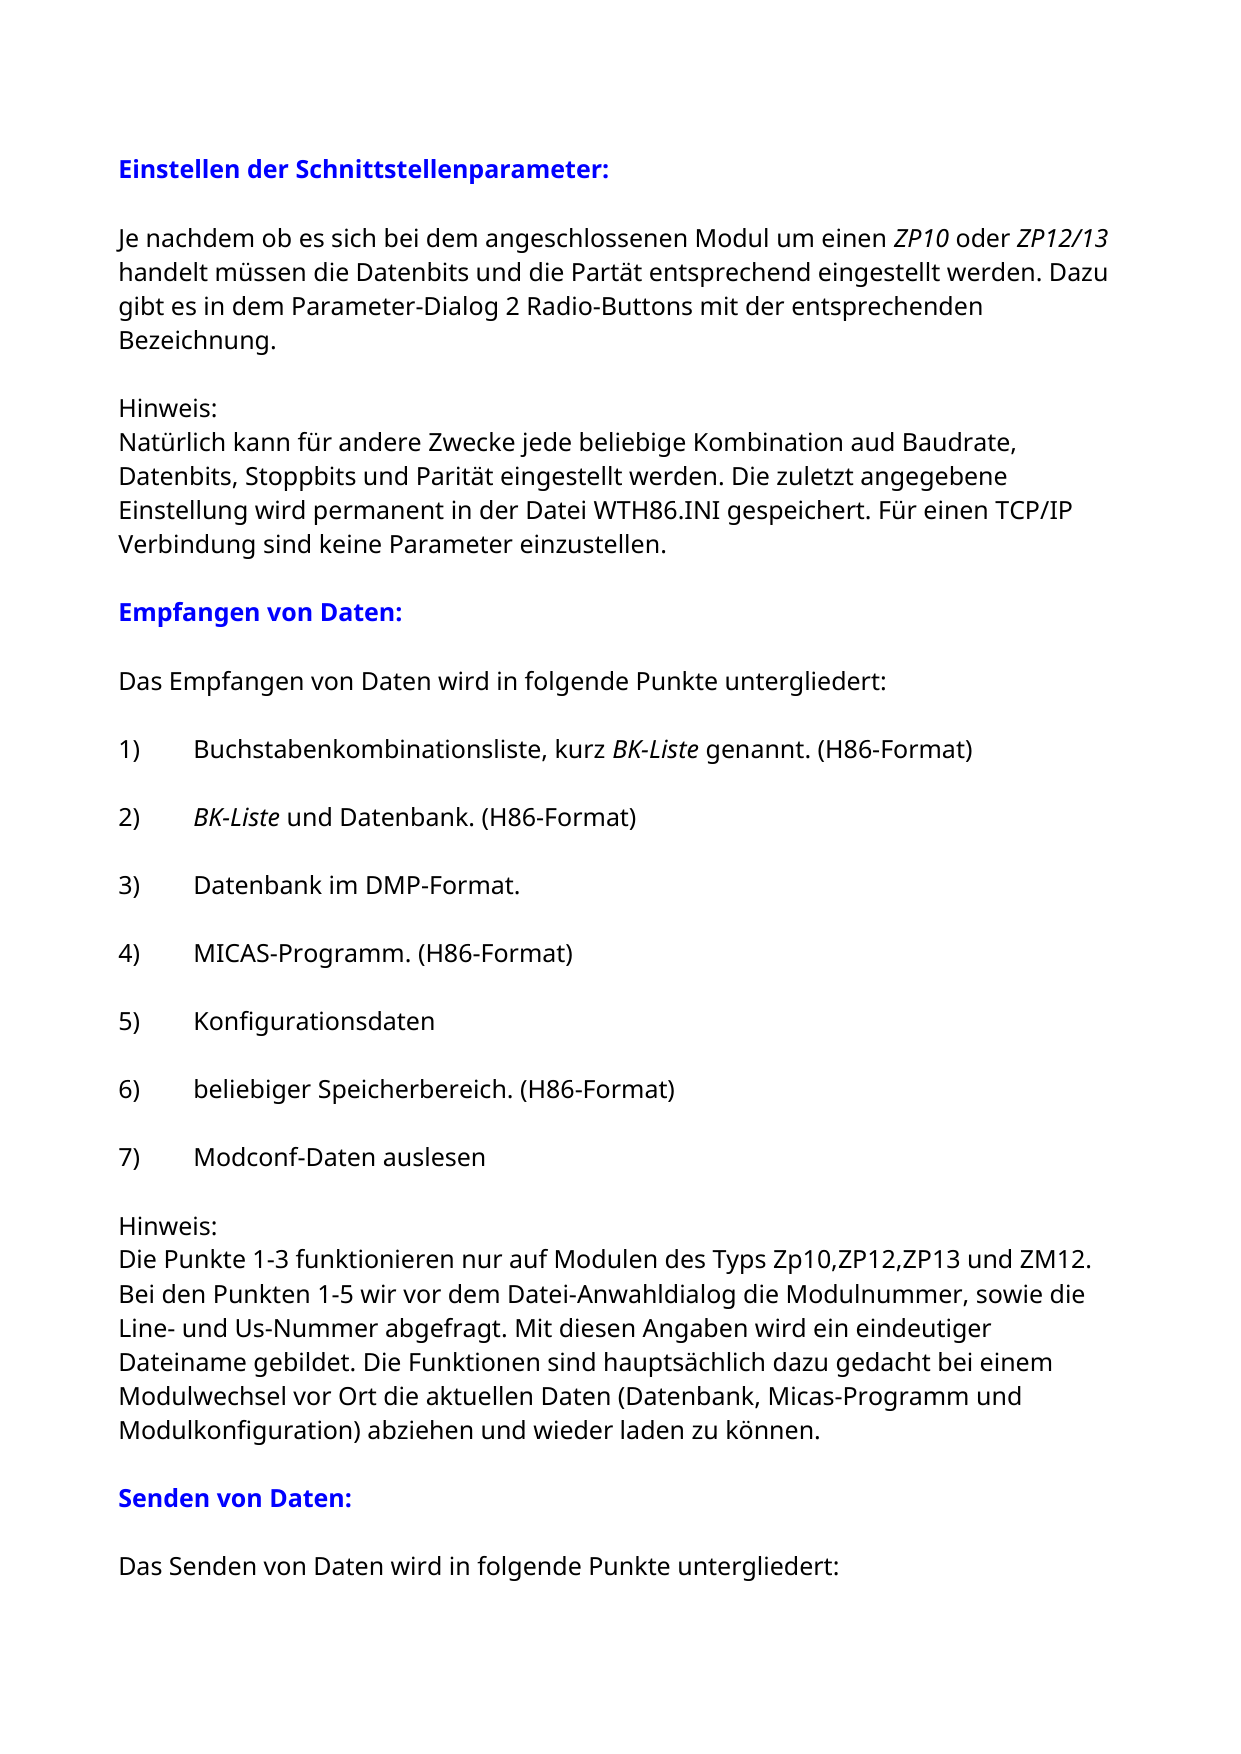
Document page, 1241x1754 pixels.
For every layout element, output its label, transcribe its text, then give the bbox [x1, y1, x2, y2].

text Einstellen der Schnittstellenparameter: [118, 152, 1122, 186]
text Natürlich kann für andere Zwecke jede beliebige Kombination aud Baudrate, Datenbits, Stoppbits und Parität eingestellt werden. Die zuletzt angegebene Einstellung wird permanent in der Datei WTH86.INI gespeichert. Für einen TCP/IP Verbindung sind keine Parameter einzustellen. [118, 425, 1122, 561]
text Hinweis: [118, 391, 1122, 425]
text 4) MICAS-Programm. (H86-Format) [118, 936, 1122, 970]
text 5) Konfigurationsdaten [118, 1004, 1122, 1038]
text 3) Datenbank im DMP-Format. [118, 867, 1122, 902]
text Hinweis: [118, 1208, 1122, 1242]
text Das Empfangen von Daten wird in folgende Punkte untergliedert: [118, 663, 1122, 697]
text 2) BK-Liste und Datenbank. (H86-Format) [118, 799, 1122, 833]
text Senden von Daten: [118, 1481, 1122, 1515]
text Je nachdem ob es sich bei dem angeschlossenen Modul um einen ZP10 oder ZP12/13 handelt müssen die Datenbits und die Partät entsprechend eingestellt werden. Dazu gibt es in dem Parameter-Dialog 2 Radio-Buttons mit der entsprechenden Bezeichnung. [118, 220, 1122, 357]
text Das Senden von Daten wird in folgende Punkte untergliedert: [118, 1549, 1122, 1583]
text 7) Modconf-Daten auslesen [118, 1140, 1122, 1174]
text Die Punkte 1-3 funktionieren nur auf Modulen des Typs Zp10,ZP12,ZP13 und ZM12. Bei den Punkten 1-5 wir vor dem Datei-Anwahldialog die Modulnummer, sowie die Line- und Us-Nummer abgefragt. Mit diesen Angaben wird ein eindeutiger Dateiname gebildet. Die Funktionen sind hauptsächlich dazu gedacht bei einem Modulwechsel vor Ort die aktuellen Daten (Datenbank, Micas-Programm und Modulkonfiguration) abziehen und wieder laden zu können. [118, 1242, 1122, 1447]
text 6) beliebiger Speicherbereich. (H86-Format) [118, 1072, 1122, 1106]
text Empfangen von Daten: [118, 595, 1122, 629]
text 1) Buchstabenkombinationsliste, kurz BK-Liste genannt. (H86-Format) [118, 731, 1122, 765]
